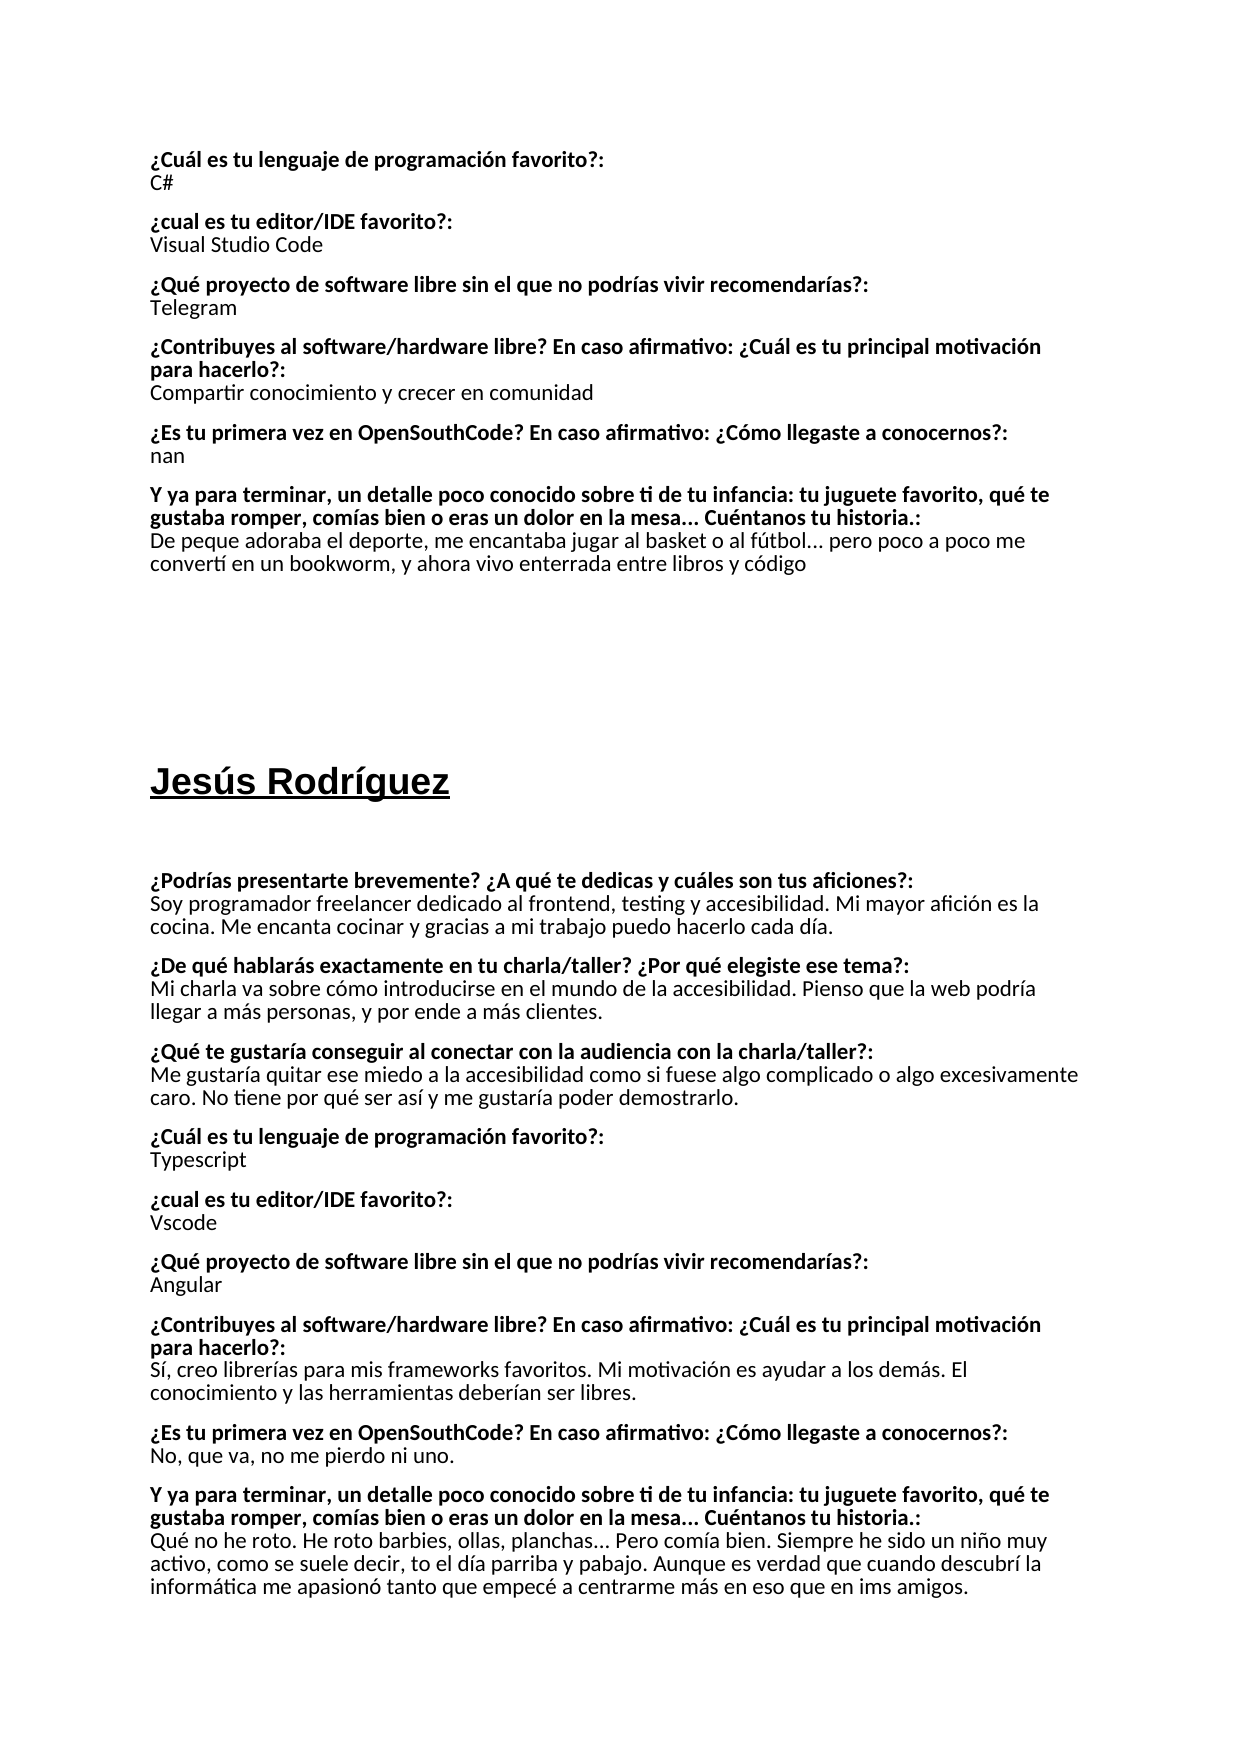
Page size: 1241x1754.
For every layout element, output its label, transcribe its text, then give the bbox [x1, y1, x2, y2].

text ¿Cuál es tu lenguaje de programación favorito?: C# [150, 150, 1090, 196]
text ¿Es tu primera vez en OpenSouthCode? En caso afirmativo: ¿Cómo llegaste a conocernos?: nan [150, 423, 1090, 469]
text ¿Es tu primera vez en OpenSouthCode? En caso afirmativo: ¿Cómo llegaste a conocernos?: No, que va, no me pierdo ni uno. [150, 1423, 1090, 1469]
text ¿Podrías presentarte brevemente? ¿A qué te dedicas y cuáles son tus aficiones?: Soy programador freelancer dedicado al frontend, testing y accesibilidad. Mi mayor afición es la cocina. Me encanta cocinar y gracias a mi trabajo puedo hacerlo cada día. [150, 871, 1090, 940]
text ¿Contribuyes al software/hardware libre? En caso afirmativo: ¿Cuál es tu principal motivación para hacerlo?: Sí, creo librerías para mis frameworks favoritos. Mi motivación es ayudar a los demás. El conocimiento y las herramientas deberían ser libres. [150, 1315, 1090, 1406]
text ¿Qué proyecto de software libre sin el que no podrías vivir recomendarías?: Angular [150, 1252, 1090, 1298]
text Y ya para terminar, un detalle poco conocido sobre ti de tu infancia: tu juguete favorito, qué te gustaba romper, comías bien o eras un dolor en la mesa... Cuéntanos tu historia.: De peque adoraba el deporte, me encantaba jugar al basket o al fútbol... pero poco a poco me convertí en un bookworm, y ahora vivo enterrada entre libros y código [150, 485, 1090, 577]
text Y ya para terminar, un detalle poco conocido sobre ti de tu infancia: tu juguete favorito, qué te gustaba romper, comías bien o eras un dolor en la mesa... Cuéntanos tu historia.: Qué no he roto. He roto barbies, ollas, planchas... Pero comía bien. Siempre he sido un niño muy activo, como se suele decir, to el día parriba y pabajo. Aunque es verdad que cuando descubrí la informática me apasionó tanto que empecé a centrarme más en eso que en ims amigos. [150, 1486, 1090, 1600]
text ¿cual es tu editor/IDE favorito?: Visual Studio Code [150, 212, 1090, 258]
text ¿Cuál es tu lenguaje de programación favorito?: Typescript [150, 1127, 1090, 1173]
text ¿Qué te gustaría conseguir al conectar con la audiencia con la charla/taller?: Me gustaría quitar ese miedo a la accesibilidad como si fuese algo complicado o algo excesivamente caro. No tiene por qué ser así y me gustaría poder demostrarlo. [150, 1042, 1090, 1111]
subtitle Jesús Rodríguez [150, 760, 1090, 802]
text ¿cual es tu editor/IDE favorito?: Vscode [150, 1190, 1090, 1236]
text ¿Qué proyecto de software libre sin el que no podrías vivir recomendarías?: Telegram [150, 275, 1090, 321]
text ¿De qué hablarás exactamente en tu charla/taller? ¿Por qué elegiste ese tema?: Mi charla va sobre cómo introducirse en el mundo de la accesibilidad. Pienso que la web podría llegar a más personas, y por ende a más clientes. [150, 956, 1090, 1025]
text ¿Contribuyes al software/hardware libre? En caso afirmativo: ¿Cuál es tu principal motivación para hacerlo?: Compartir conocimiento y crecer en comunidad [150, 337, 1090, 406]
